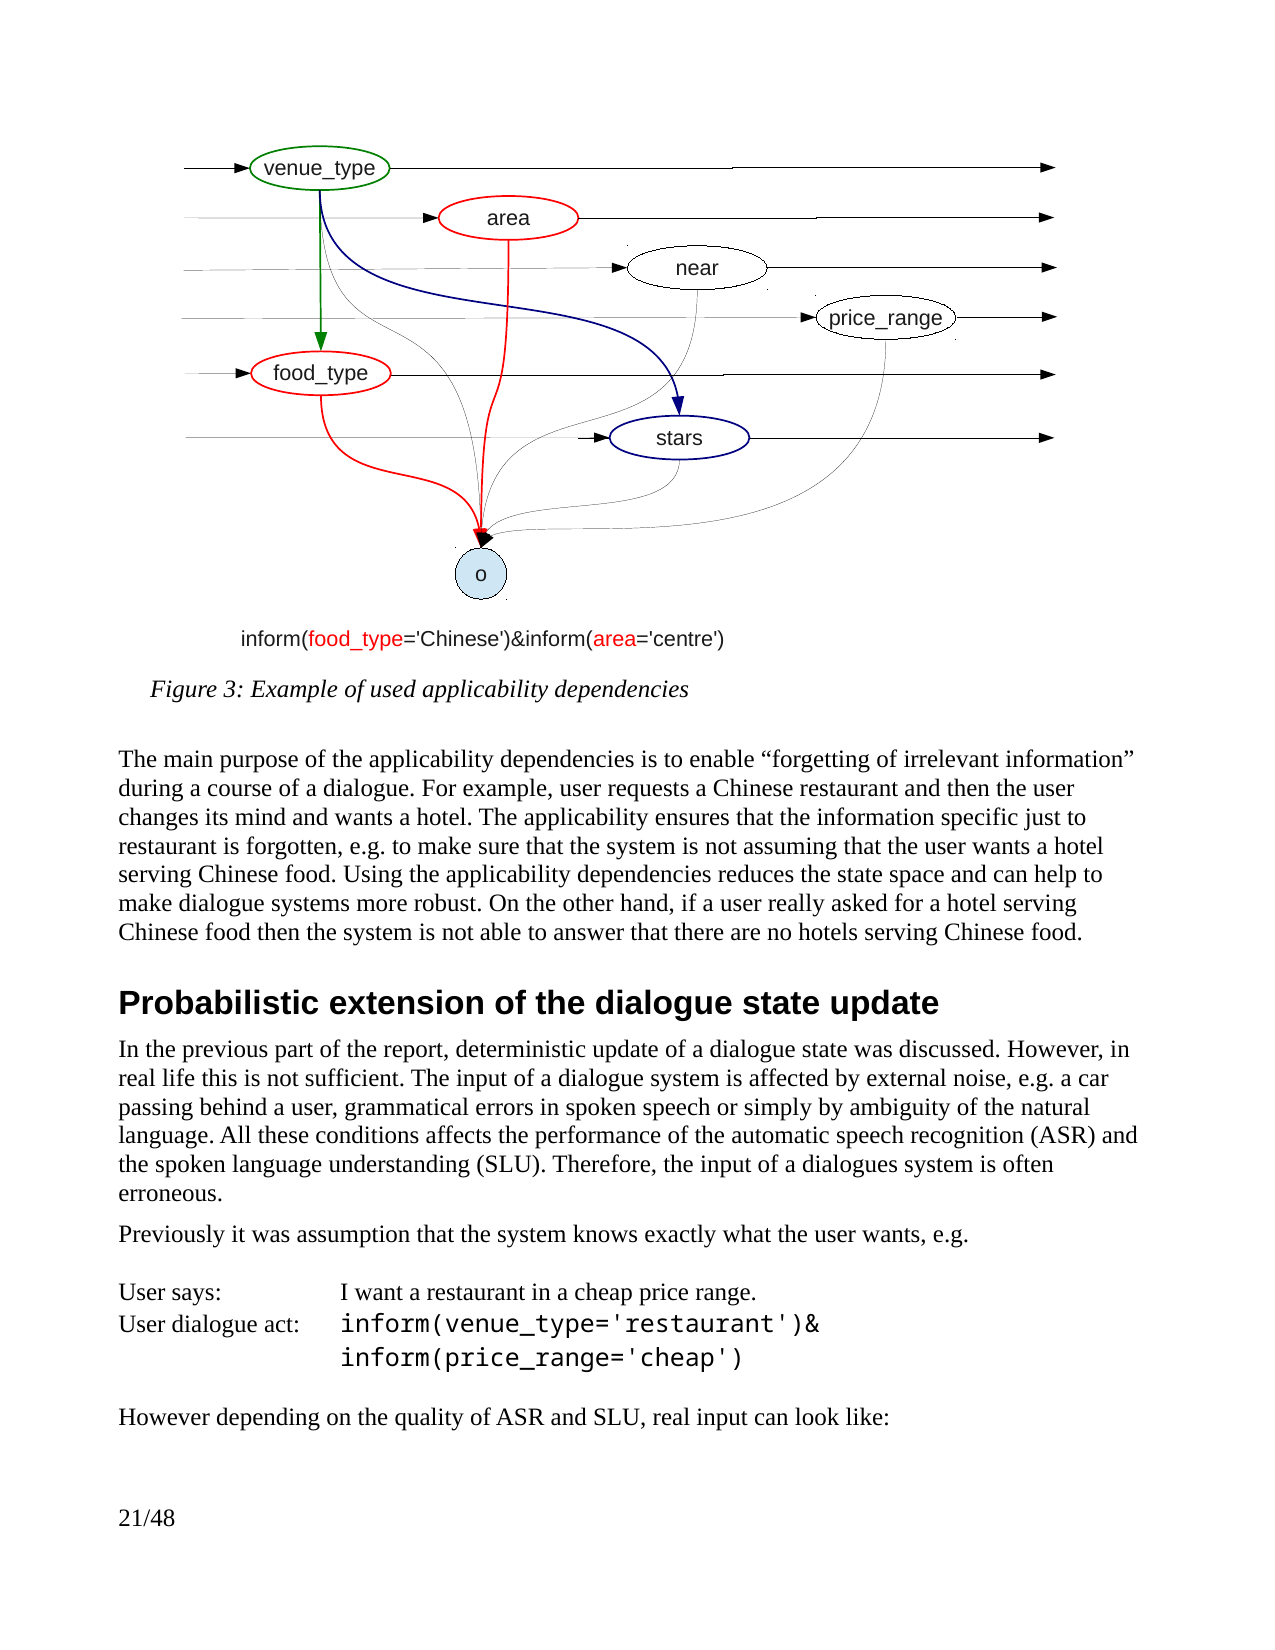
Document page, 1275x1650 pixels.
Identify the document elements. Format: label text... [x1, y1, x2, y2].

text Previously it was assumption that the system knows exactly what the user wants, e.g. [118, 1219, 1157, 1248]
text Figure 3: Example of used applicability dependencies [150, 143, 1126, 703]
text User says: I want a restaurant in a cheap price range. [118, 1277, 1157, 1306]
text In the previous part of the report, deterministic update of a dialogue state was discussed. However, in real life this is not sufficient. The input of a dialogue system is affected by external noise, e.g. a car passing behind a user, grammatical errors in spoken speech or simply by ambiguity of the natural language. All these conditions affects the performance of the automatic speech recognition (ASR) and the spoken language understanding (SLU). Therefore, the input of a dialogues system is often erroneous. [118, 1034, 1157, 1207]
subtitle Probabilistic extension of the dialogue state update [118, 983, 1157, 1022]
text User dialogue act: inform(venue_type='restaurant')& [118, 1306, 1157, 1340]
text The main purpose of the applicability dependencies is to enable “forgetting of irrelevant information” during a course of a dialogue. For example, user requests a Chinese restaurant and then the user changes its mind and wants a hotel. The applicability ensures that the information specific just to restaurant is forgotten, e.g. to make sure that the system is not assuming that the user wants a hotel serving Chinese food. Using the applicability dependencies reduces the state space and can help to make dialogue systems more robust. On the other hand, if a user really asked for a hotel serving Chinese food then the system is not able to answer that there are no hotels serving Chinese food. [118, 744, 1157, 946]
text inform(price_range='cheap') [118, 1340, 1157, 1374]
text However depending on the quality of ASR and SLU, real input can look like: [118, 1402, 1157, 1431]
